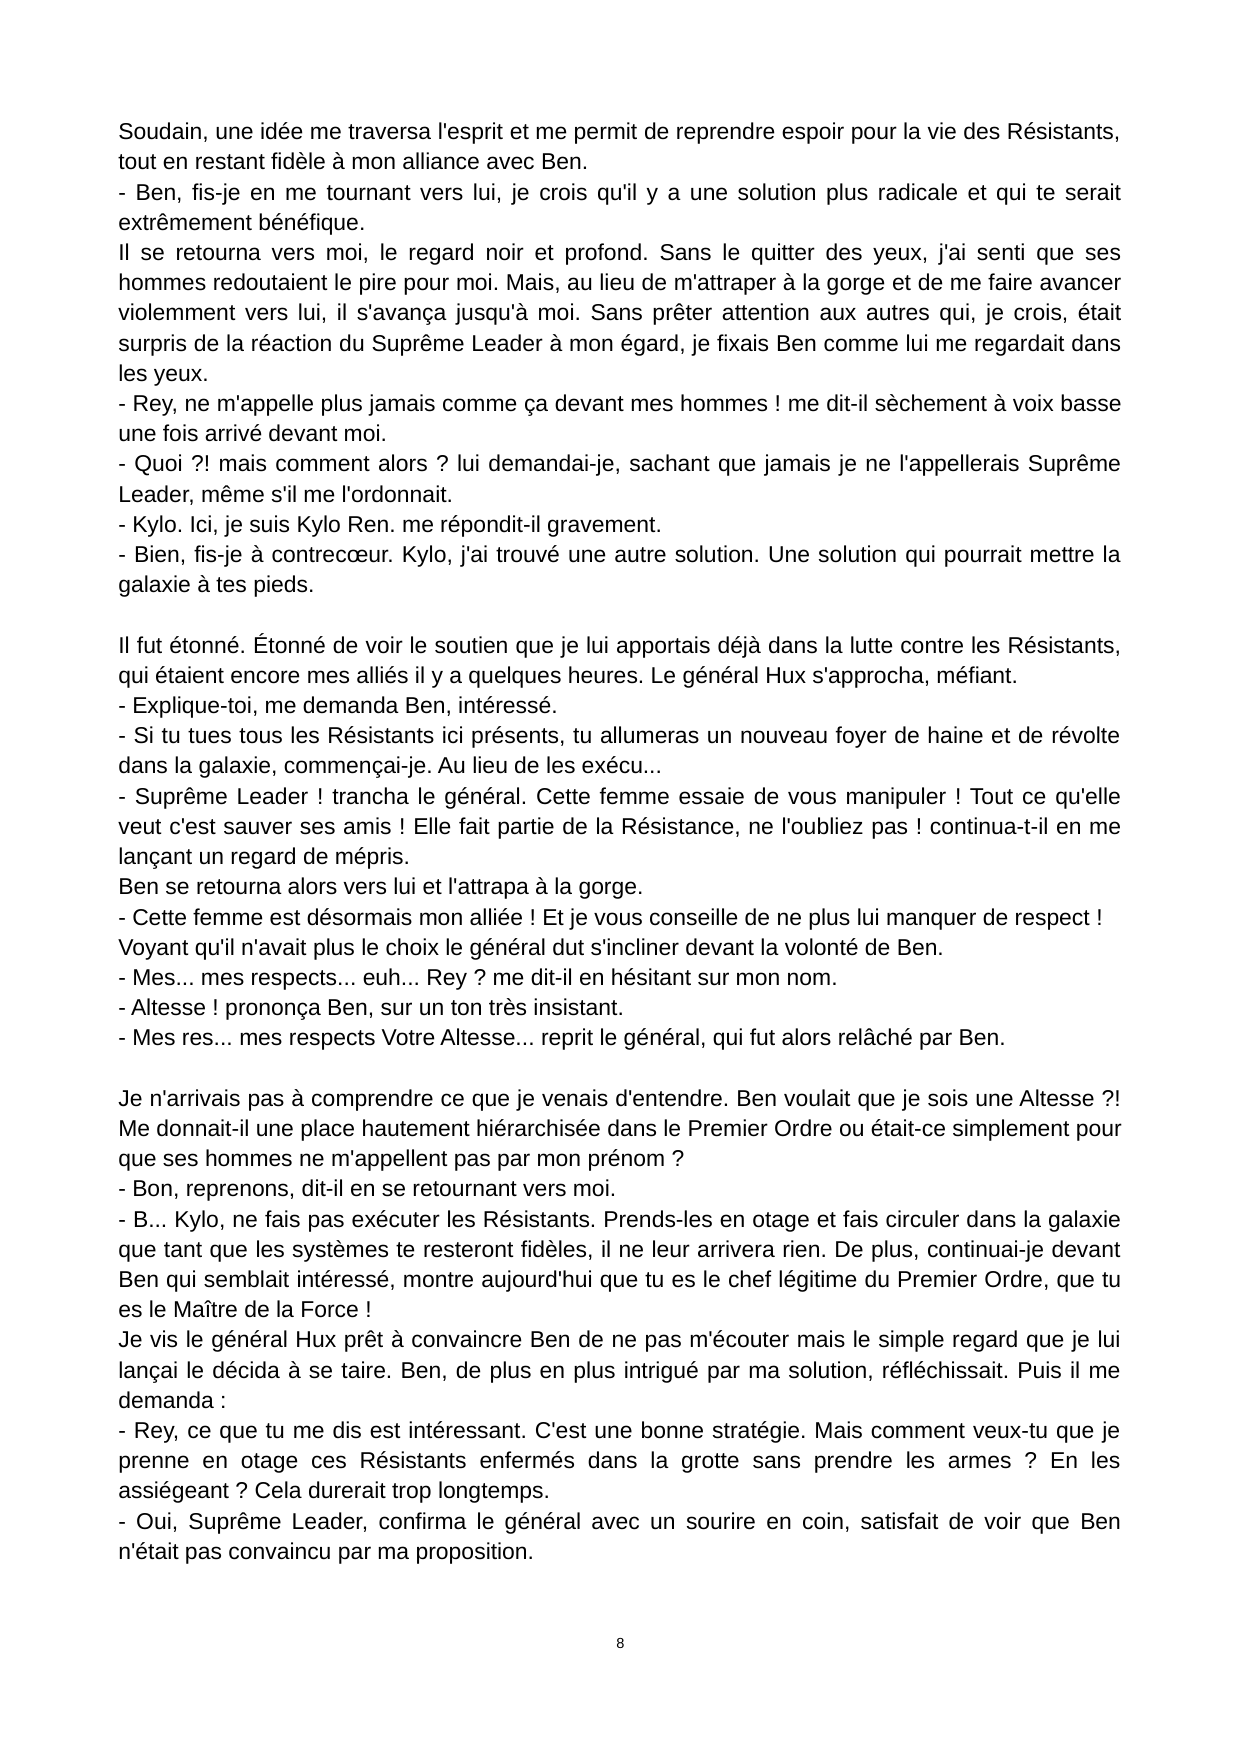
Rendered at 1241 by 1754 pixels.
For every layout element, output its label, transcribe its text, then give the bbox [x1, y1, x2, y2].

text - Mes res... mes respects Votre Altesse... reprit le général, qui fut alors relâché par Ben. [118, 1024, 1122, 1051]
text - Explique-toi, me demanda Ben, intéressé. [118, 692, 1122, 718]
text - B... Kylo, ne fais pas exécuter les Résistants. Prends-les en otage et fais circuler dans la galaxie que tant que les systèmes te resteront fidèles, il ne leur arrivera rien. De plus, continuai-je devant Ben qui semblait intéressé, montre aujourd'hui que tu es le chef légitime du Premier Ordre, que tu es le Maître de la Force ! [118, 1206, 1122, 1323]
text - Oui, Suprême Leader, confirma le général avec un sourire en coin, satisfait de voir que Ben n'était pas convaincu par ma proposition. [118, 1508, 1122, 1564]
text Soudain, une idée me traversa l'esprit et me permit de reprendre espoir pour la vie des Résistants, tout en restant fidèle à mon alliance avec Ben. [118, 118, 1122, 175]
text - Rey, ne m'appelle plus jamais comme ça devant mes hommes ! me dit-il sèchement à voix basse une fois arrivé devant moi. [118, 390, 1122, 447]
text - Mes... mes respects... euh... Rey ? me dit-il en hésitant sur mon nom. [118, 964, 1122, 990]
text Je vis le général Hux prêt à convaincre Ben de ne pas m'écouter mais le simple regard que je lui lançai le décida à se taire. Ben, de plus en plus intrigué par ma solution, réfléchissait. Puis il me demanda : [118, 1326, 1122, 1413]
text Je n'arrivais pas à comprendre ce que je venais d'entendre. Ben voulait que je sois une Altesse ?! Me donnait-il une place hautement hiérarchisée dans le Premier Ordre ou était-ce simplement pour que ses hommes ne m'appellent pas par mon prénom ? [118, 1085, 1122, 1172]
text Voyant qu'il n'avait plus le choix le général dut s'incliner devant la volonté de Ben. [118, 934, 1122, 960]
text - Cette femme est désormais mon alliée ! Et je vous conseille de ne plus lui manquer de respect ! [118, 903, 1122, 930]
text - Quoi ?! mais comment alors ? lui demandai-je, sachant que jamais je ne l'appellerais Suprême Leader, même s'il me l'ordonnait. [118, 450, 1122, 507]
text Ben se retourna alors vers lui et l'attrapa à la gorge. [118, 873, 1122, 900]
text - Si tu tues tous les Résistants ici présents, tu allumeras un nouveau foyer de haine et de révolte dans la galaxie, commençai-je. Au lieu de les exécu... [118, 722, 1122, 779]
text - Bien, fis-je à contrecœur. Kylo, j'ai trouvé une autre solution. Une solution qui pourrait mettre la galaxie à tes pieds. [118, 541, 1122, 598]
text Il fut étonné. Étonné de voir le soutien que je lui apportais déjà dans la lutte contre les Résistants, qui étaient encore mes alliés il y a quelques heures. Le général Hux s'approcha, méfiant. [118, 632, 1122, 688]
text - Kylo. Ici, je suis Kylo Ren. me répondit-il gravement. [118, 511, 1122, 537]
text - Bon, reprenons, dit-il en se retournant vers moi. [118, 1175, 1122, 1202]
text Il se retourna vers moi, le regard noir et profond. Sans le quitter des yeux, j'ai senti que ses hommes redoutaient le pire pour moi. Mais, au lieu de m'attraper à la gorge et de me faire avancer violemment vers lui, il s'avança jusqu'à moi. Sans prêter attention aux autres qui, je crois, était surpris de la réaction du Suprême Leader à mon égard, je fixais Ben comme lui me regardait dans les yeux. [118, 239, 1122, 386]
text - Rey, ce que tu me dis est intéressant. C'est une bonne stratégie. Mais comment veux-tu que je prenne en otage ces Résistants enfermés dans la grotte sans prendre les armes ? En les assiégeant ? Cela durerait trop longtemps. [118, 1417, 1122, 1504]
text - Altesse ! prononça Ben, sur un ton très insistant. [118, 994, 1122, 1021]
text - Ben, fis-je en me tournant vers lui, je crois qu'il y a une solution plus radicale et qui te serait extrêmement bénéfique. [118, 178, 1122, 235]
text - Suprême Leader ! trancha le général. Cette femme essaie de vous manipuler ! Tout ce qu'elle veut c'est sauver ses amis ! Elle fait partie de la Résistance, ne l'oubliez pas ! continua-t-il en me lançant un regard de mépris. [118, 783, 1122, 869]
